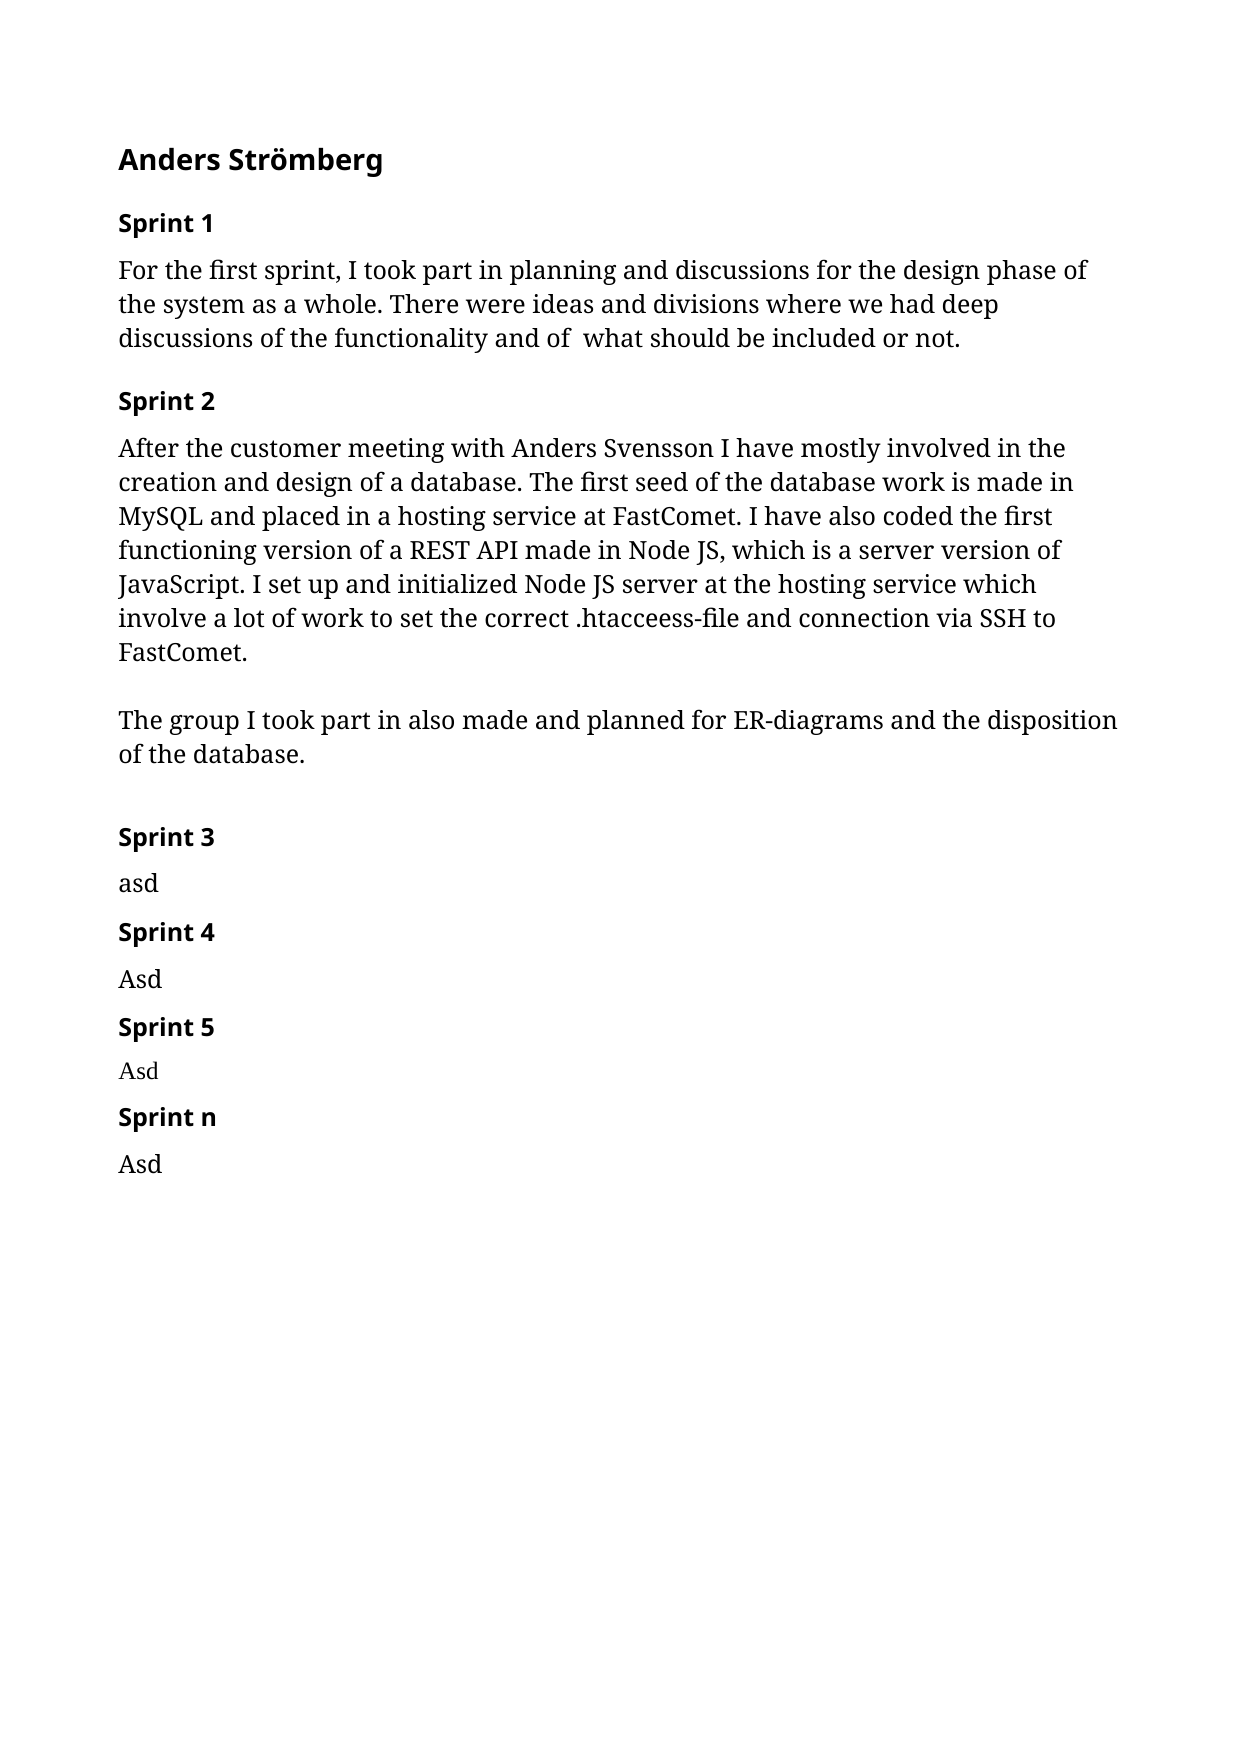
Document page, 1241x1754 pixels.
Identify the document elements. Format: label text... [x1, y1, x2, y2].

text Asd [118, 961, 1122, 995]
subtitle Sprint 4 [118, 915, 1122, 949]
text asd [118, 866, 1122, 900]
subtitle Sprint 2 [118, 384, 1122, 418]
subtitle Sprint 1 [118, 206, 1122, 240]
text The group I took part in also made and planned for ER-diagrams and the disposition of the database. [118, 703, 1122, 771]
text For the first sprint, I took part in planning and discussions for the design phase of the system as a whole. There were ideas and divisions where we had deep discussions of the functionality and of what should be included or not. [118, 252, 1122, 354]
text Asd [118, 1056, 1122, 1085]
subtitle Sprint 5 [118, 1010, 1122, 1044]
subtitle Sprint n [118, 1100, 1122, 1134]
text After the customer meeting with Anders Svensson I have mostly involved in the creation and design of a database. The first seed of the database work is made in MySQL and placed in a hosting service at FastComet. I have also coded the first functioning version of a REST API made in Node JS, which is a server version of JavaScript. I set up and initialized Node JS server at the hosting service which involve a lot of work to set the correct .htacceess-file and connection via SSH to FastComet. [118, 430, 1122, 669]
text Asd [118, 1146, 1122, 1180]
subtitle Anders Strömberg [118, 139, 1122, 179]
subtitle Sprint 3 [118, 819, 1122, 853]
